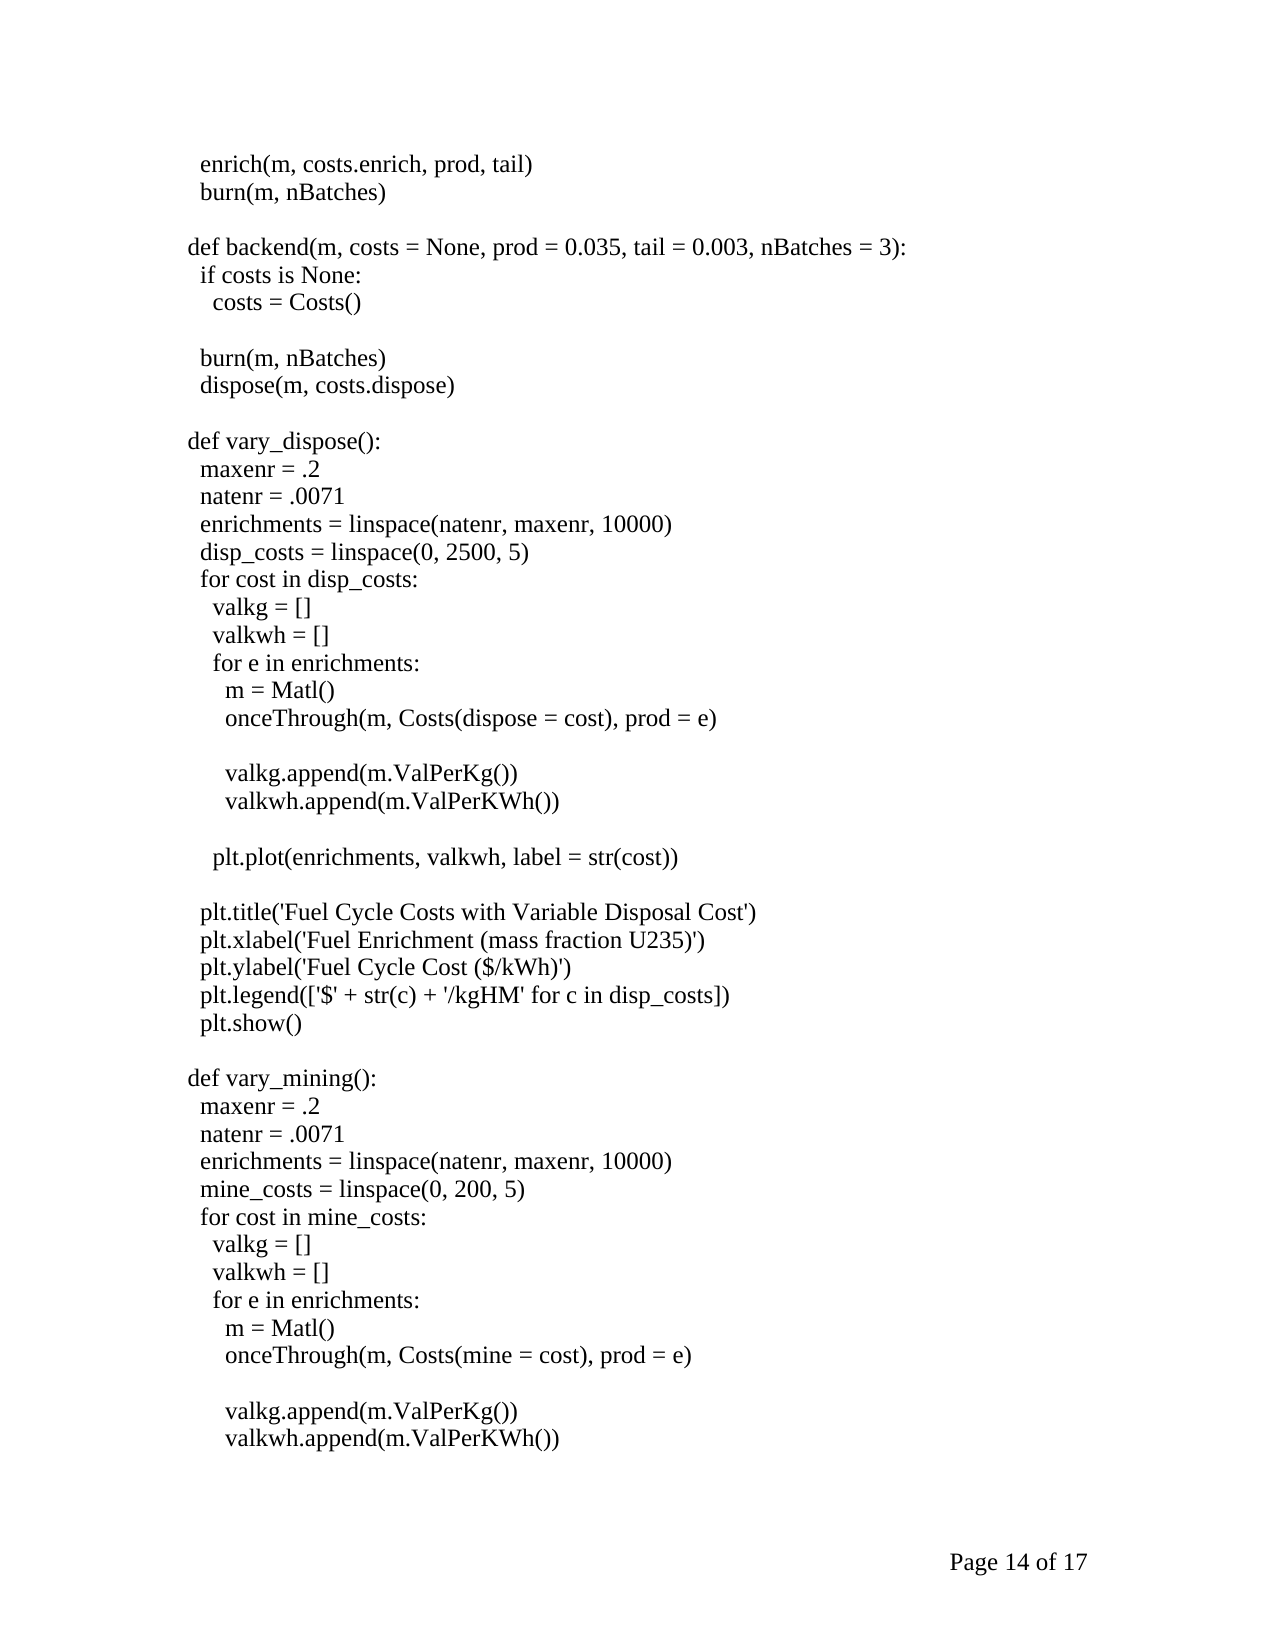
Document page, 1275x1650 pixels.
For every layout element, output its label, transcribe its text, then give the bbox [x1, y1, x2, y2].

text for e in enrichments: [187, 649, 1087, 676]
text valkg = [] [187, 593, 1087, 621]
text maxenr = .2 [187, 1092, 1087, 1120]
text plt.plot(enrichments, valkwh, label = str(cost)) [187, 843, 1087, 870]
text valkwh.append(m.ValPerKWh()) [187, 787, 1087, 815]
text plt.ylabel('Fuel Cycle Cost ($/kWh)') [187, 953, 1087, 981]
text def backend(m, costs = None, prod = 0.035, tail = 0.003, nBatches = 3): [187, 233, 1087, 261]
text for e in enrichments: [187, 1286, 1087, 1314]
text valkg.append(m.ValPerKg()) [187, 759, 1087, 787]
text maxenr = .2 [187, 455, 1087, 482]
text m = Matl() [187, 1314, 1087, 1341]
text valkg.append(m.ValPerKg()) [187, 1397, 1087, 1424]
text if costs is None: [187, 261, 1087, 288]
text onceThrough(m, Costs(dispose = cost), prod = e) [187, 704, 1087, 732]
text plt.xlabel('Fuel Enrichment (mass fraction U235)') [187, 926, 1087, 953]
text for cost in disp_costs: [187, 566, 1087, 593]
text natenr = .0071 [187, 1120, 1087, 1147]
text enrich(m, costs.enrich, prod, tail) [187, 150, 1087, 178]
text for cost in mine_costs: [187, 1203, 1087, 1231]
text burn(m, nBatches) [187, 178, 1087, 205]
text plt.show() [187, 1009, 1087, 1037]
text mine_costs = linspace(0, 200, 5) [187, 1175, 1087, 1203]
text plt.legend(['$' + str(c) + '/kgHM' for c in disp_costs]) [187, 981, 1087, 1009]
text costs = Costs() [187, 288, 1087, 316]
text onceThrough(m, Costs(mine = cost), prod = e) [187, 1341, 1087, 1369]
text def vary_dispose(): [187, 427, 1087, 455]
text enrichments = linspace(natenr, maxenr, 10000) [187, 1147, 1087, 1175]
text def vary_mining(): [187, 1064, 1087, 1092]
text disp_costs = linspace(0, 2500, 5) [187, 538, 1087, 566]
text dispose(m, costs.dispose) [187, 372, 1087, 399]
text valkg = [] [187, 1231, 1087, 1258]
text plt.title('Fuel Cycle Costs with Variable Disposal Cost') [187, 898, 1087, 926]
text m = Matl() [187, 676, 1087, 704]
text valkwh.append(m.ValPerKWh()) [187, 1424, 1087, 1452]
text enrichments = linspace(natenr, maxenr, 10000) [187, 510, 1087, 538]
text valkwh = [] [187, 1258, 1087, 1286]
text burn(m, nBatches) [187, 344, 1087, 372]
text natenr = .0071 [187, 482, 1087, 510]
text valkwh = [] [187, 621, 1087, 649]
